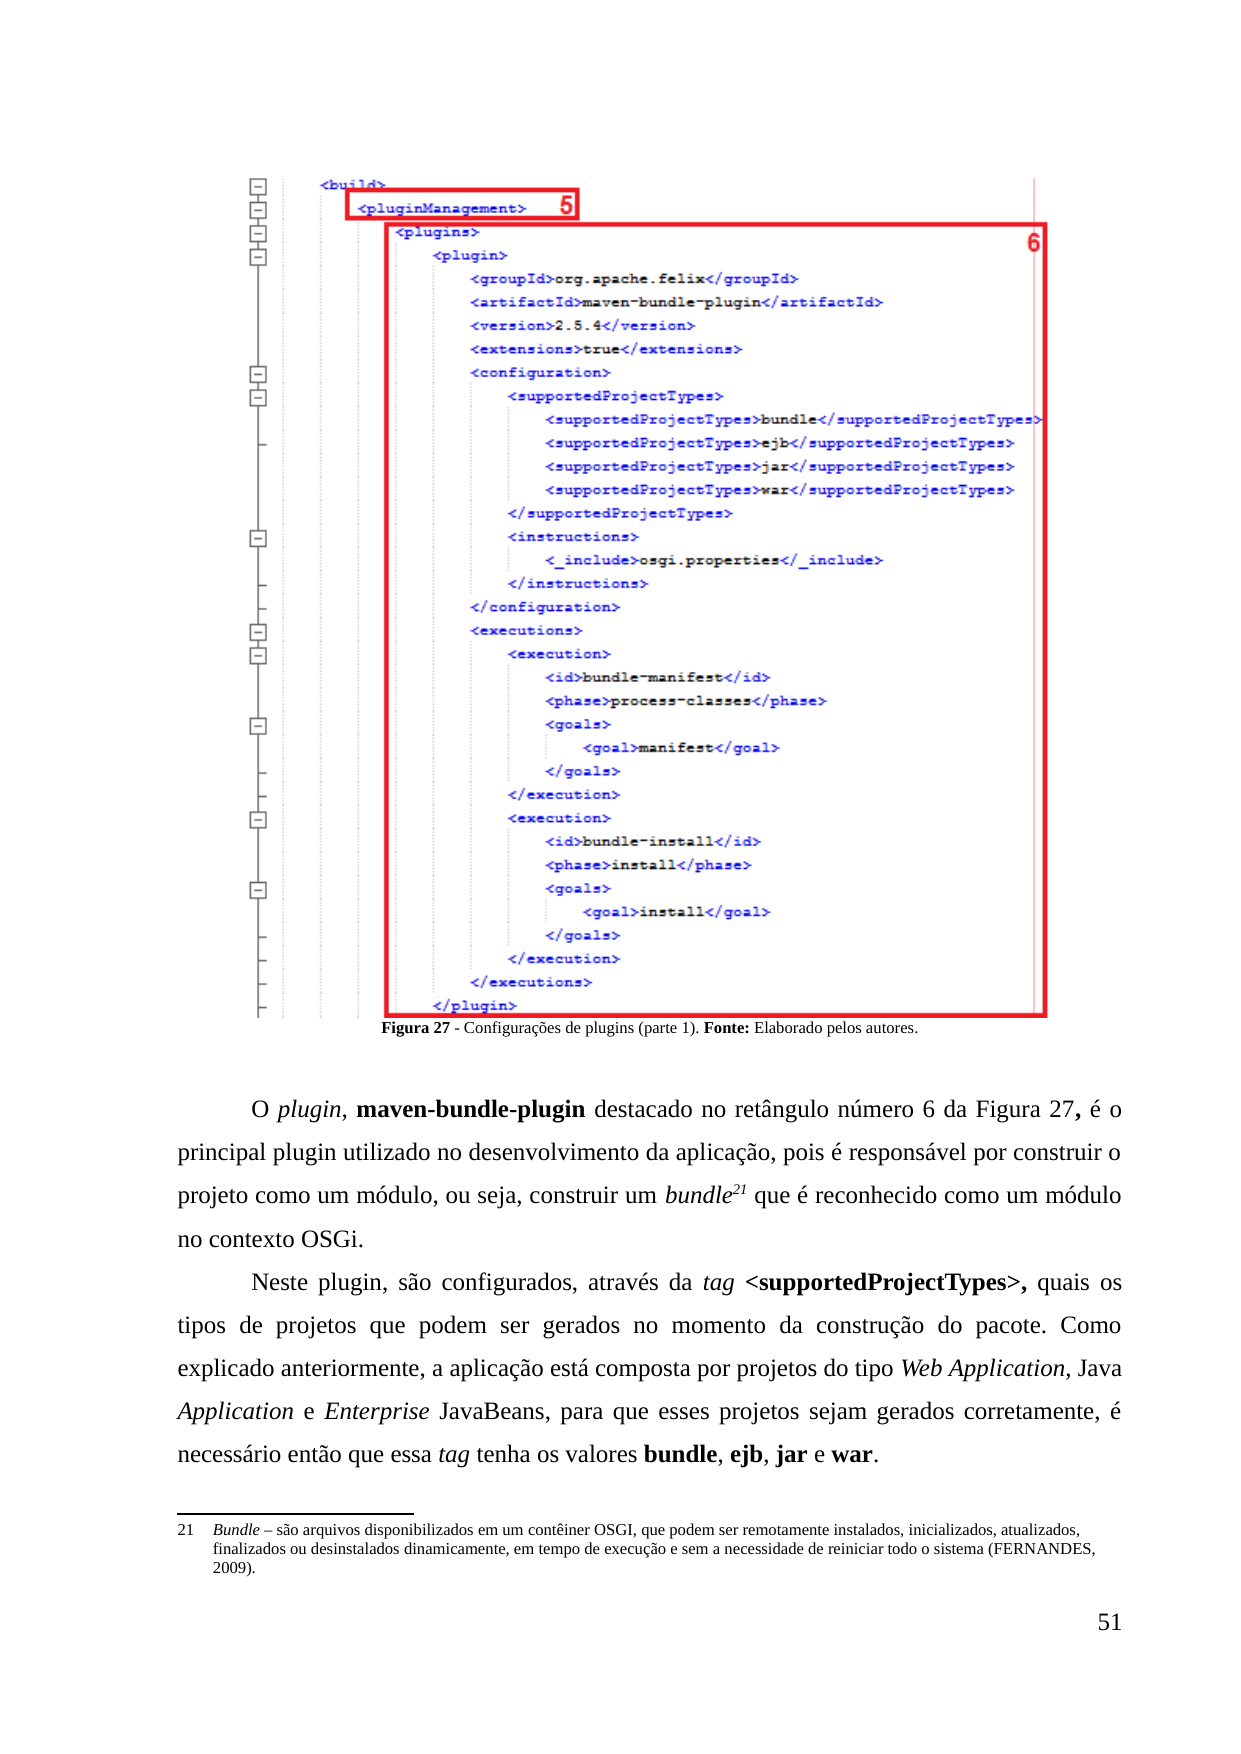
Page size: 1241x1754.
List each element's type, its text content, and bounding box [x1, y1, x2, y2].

picture [242, 177, 1057, 1018]
text Neste plugin, são configurados, através da tag <supportedProjectTypes>, quais os tipos de projetos que podem ser gerados no momento da construção do pacote. Como explicado anteriormente, a aplicação está composta por projetos do tipo Web Application, Java Application e Enterprise JavaBeans, para que esses projetos sejam gerados corretamente, é necessário então que essa tag tenha os valores bundle, ejb, jar e war. [177, 1267, 1122, 1468]
text Bundle – são arquivos disponibilizados em um contêiner OSGI, que podem ser remotamente instalados, inicializados, atualizados, finalizados ou desinstalados dinamicamente, em tempo de execução e sem a necessidade de reiniciar todo o sistema (FERNANDES, 2009). [177, 1519, 1122, 1577]
text O plugin, maven-bundle-plugin destacado no retângulo número 6 da Figura 27, é o principal plugin utilizado no desenvolvimento da aplicação, pois é responsável por construir o projeto como um módulo, ou seja, construir um bundle que é reconhecido como um módulo no contexto OSGi. [177, 1094, 1122, 1252]
text Figura 27 - Configurações de plugins (parte 1). Fonte: Elaborado pelos autores. [243, 1018, 1057, 1037]
